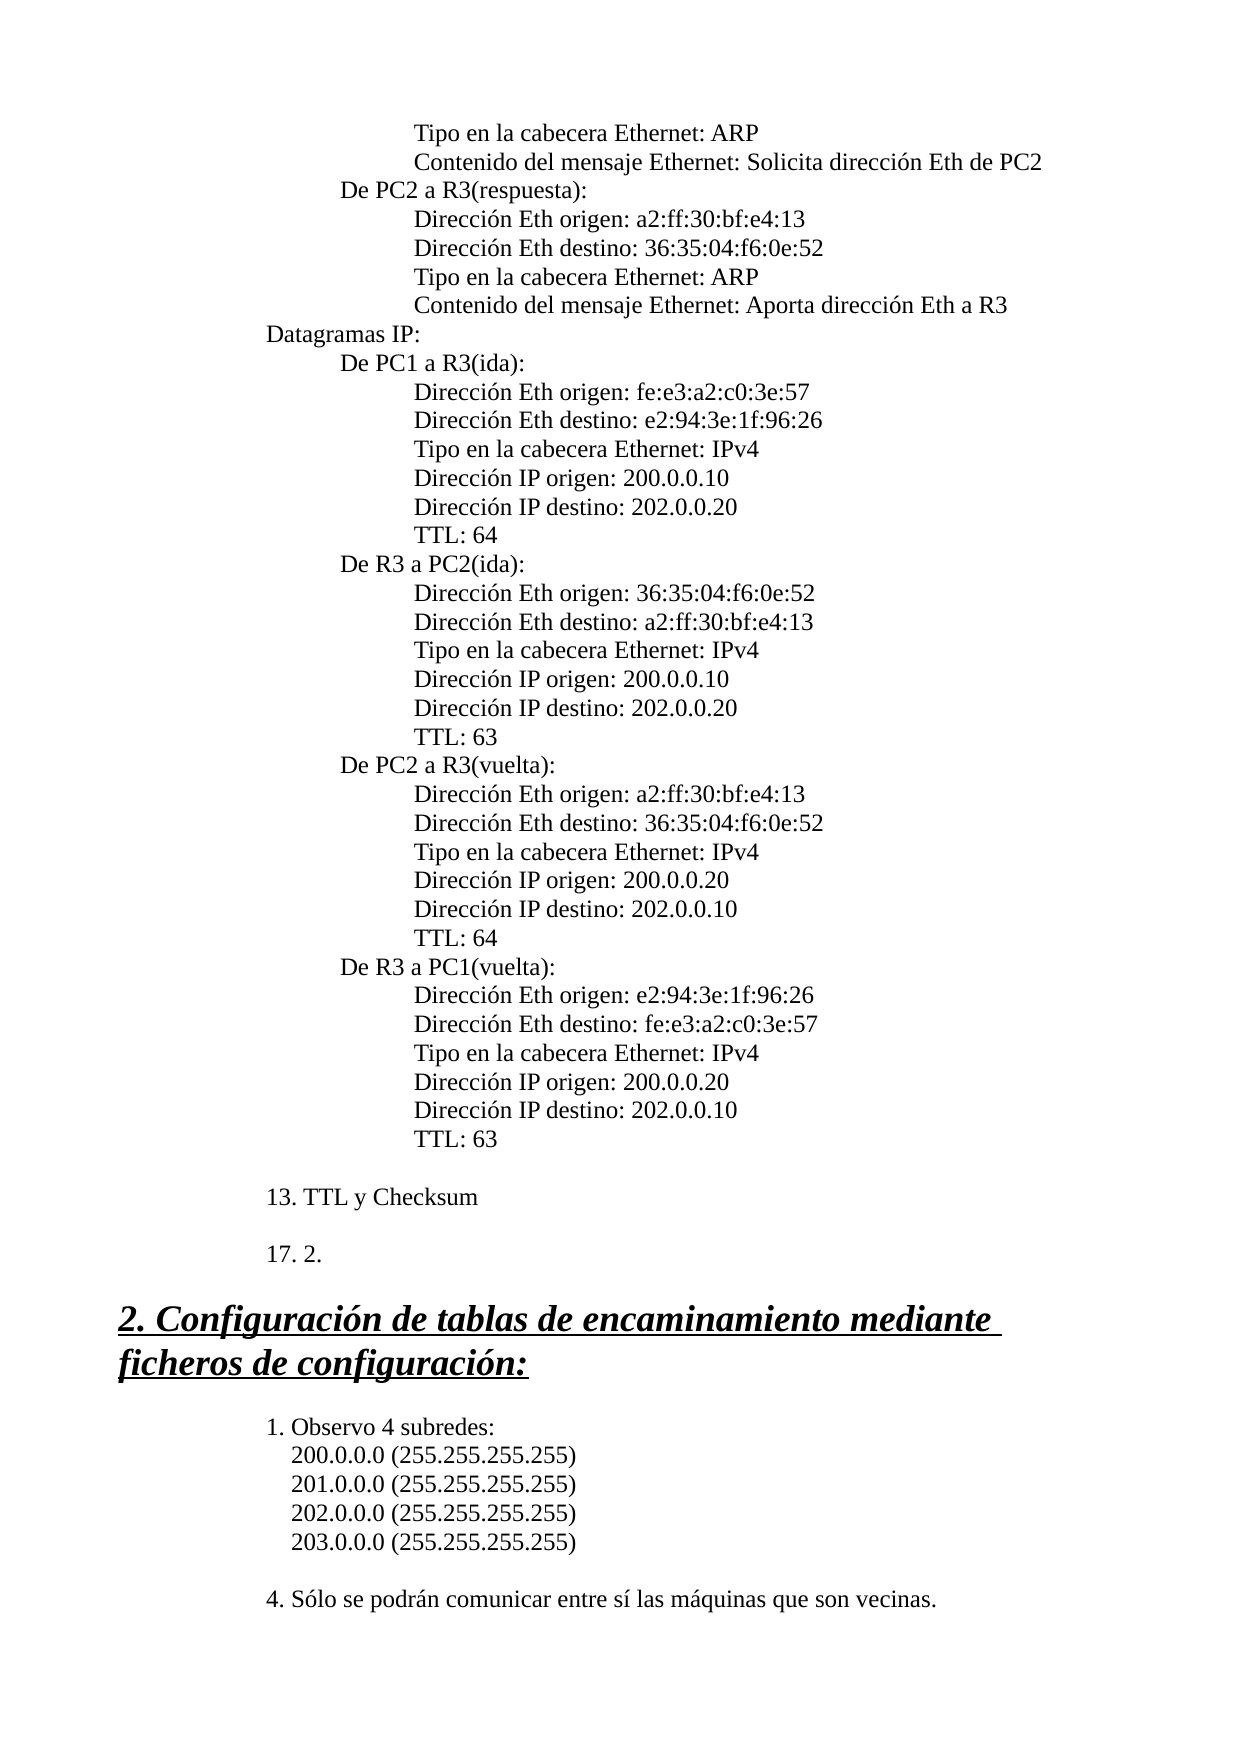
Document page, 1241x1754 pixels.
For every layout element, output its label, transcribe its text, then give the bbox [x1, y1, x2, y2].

text Contenido del mensaje Ethernet: Solicita dirección Eth de PC2 [118, 147, 1122, 176]
text Tipo en la cabecera Ethernet: IPv4 [118, 434, 1122, 463]
text Tipo en la cabecera Ethernet: ARP [118, 262, 1122, 291]
text TTL: 64 [118, 923, 1122, 952]
text TTL: 64 [118, 521, 1122, 549]
text 1. Observo 4 subredes: [118, 1412, 1122, 1441]
text Tipo en la cabecera Ethernet: IPv4 [118, 1038, 1122, 1067]
text TTL: 63 [118, 722, 1122, 751]
text 203.0.0.0 (255.255.255.255) [118, 1527, 1122, 1556]
text Datagramas IP: [118, 319, 1122, 348]
text Dirección IP origen: 200.0.0.10 [118, 463, 1122, 492]
text 17. 2. [118, 1239, 1122, 1268]
text 200.0.0.0 (255.255.255.255) [118, 1441, 1122, 1469]
text Dirección IP destino: 202.0.0.10 [118, 1096, 1122, 1124]
text Dirección Eth origen: fe:e3:a2:c0:3e:57 [118, 377, 1122, 406]
text 13. TTL y Checksum [118, 1182, 1122, 1211]
text Dirección IP origen: 200.0.0.10 [118, 664, 1122, 693]
text Tipo en la cabecera Ethernet: IPv4 [118, 636, 1122, 664]
text Dirección IP origen: 200.0.0.20 [118, 1067, 1122, 1096]
text Dirección Eth origen: 36:35:04:f6:0e:52 [118, 578, 1122, 607]
text TTL: 63 [118, 1124, 1122, 1153]
text Dirección Eth destino: 36:35:04:f6:0e:52 [118, 808, 1122, 837]
text De PC2 a R3(vuelta): [118, 751, 1122, 779]
text Dirección Eth destino: a2:ff:30:bf:e4:13 [118, 607, 1122, 636]
text Dirección IP origen: 200.0.0.20 [118, 866, 1122, 894]
text Dirección Eth origen: a2:ff:30:bf:e4:13 [118, 204, 1122, 233]
text De R3 a PC2(ida): [118, 549, 1122, 578]
text Tipo en la cabecera Ethernet: ARP [118, 118, 1122, 147]
text De PC2 a R3(respuesta): [118, 176, 1122, 204]
text 2. Configuración de tablas de encaminamiento mediante ficheros de configuración: [118, 1297, 1122, 1383]
text Dirección Eth origen: a2:ff:30:bf:e4:13 [118, 779, 1122, 808]
text Tipo en la cabecera Ethernet: IPv4 [118, 837, 1122, 866]
text Dirección Eth destino: 36:35:04:f6:0e:52 [118, 233, 1122, 262]
text 201.0.0.0 (255.255.255.255) [118, 1469, 1122, 1498]
text De R3 a PC1(vuelta): [118, 952, 1122, 981]
text Dirección IP destino: 202.0.0.10 [118, 894, 1122, 923]
text De PC1 a R3(ida): [118, 348, 1122, 377]
text Contenido del mensaje Ethernet: Aporta dirección Eth a R3 [118, 291, 1122, 319]
text Dirección Eth destino: e2:94:3e:1f:96:26 [118, 406, 1122, 434]
text Dirección IP destino: 202.0.0.20 [118, 492, 1122, 521]
text Dirección IP destino: 202.0.0.20 [118, 693, 1122, 722]
text 202.0.0.0 (255.255.255.255) [118, 1498, 1122, 1527]
text Dirección Eth destino: fe:e3:a2:c0:3e:57 [118, 1009, 1122, 1038]
text 4. Sólo se podrán comunicar entre sí las máquinas que son vecinas. [118, 1584, 1122, 1613]
text Dirección Eth origen: e2:94:3e:1f:96:26 [118, 981, 1122, 1009]
